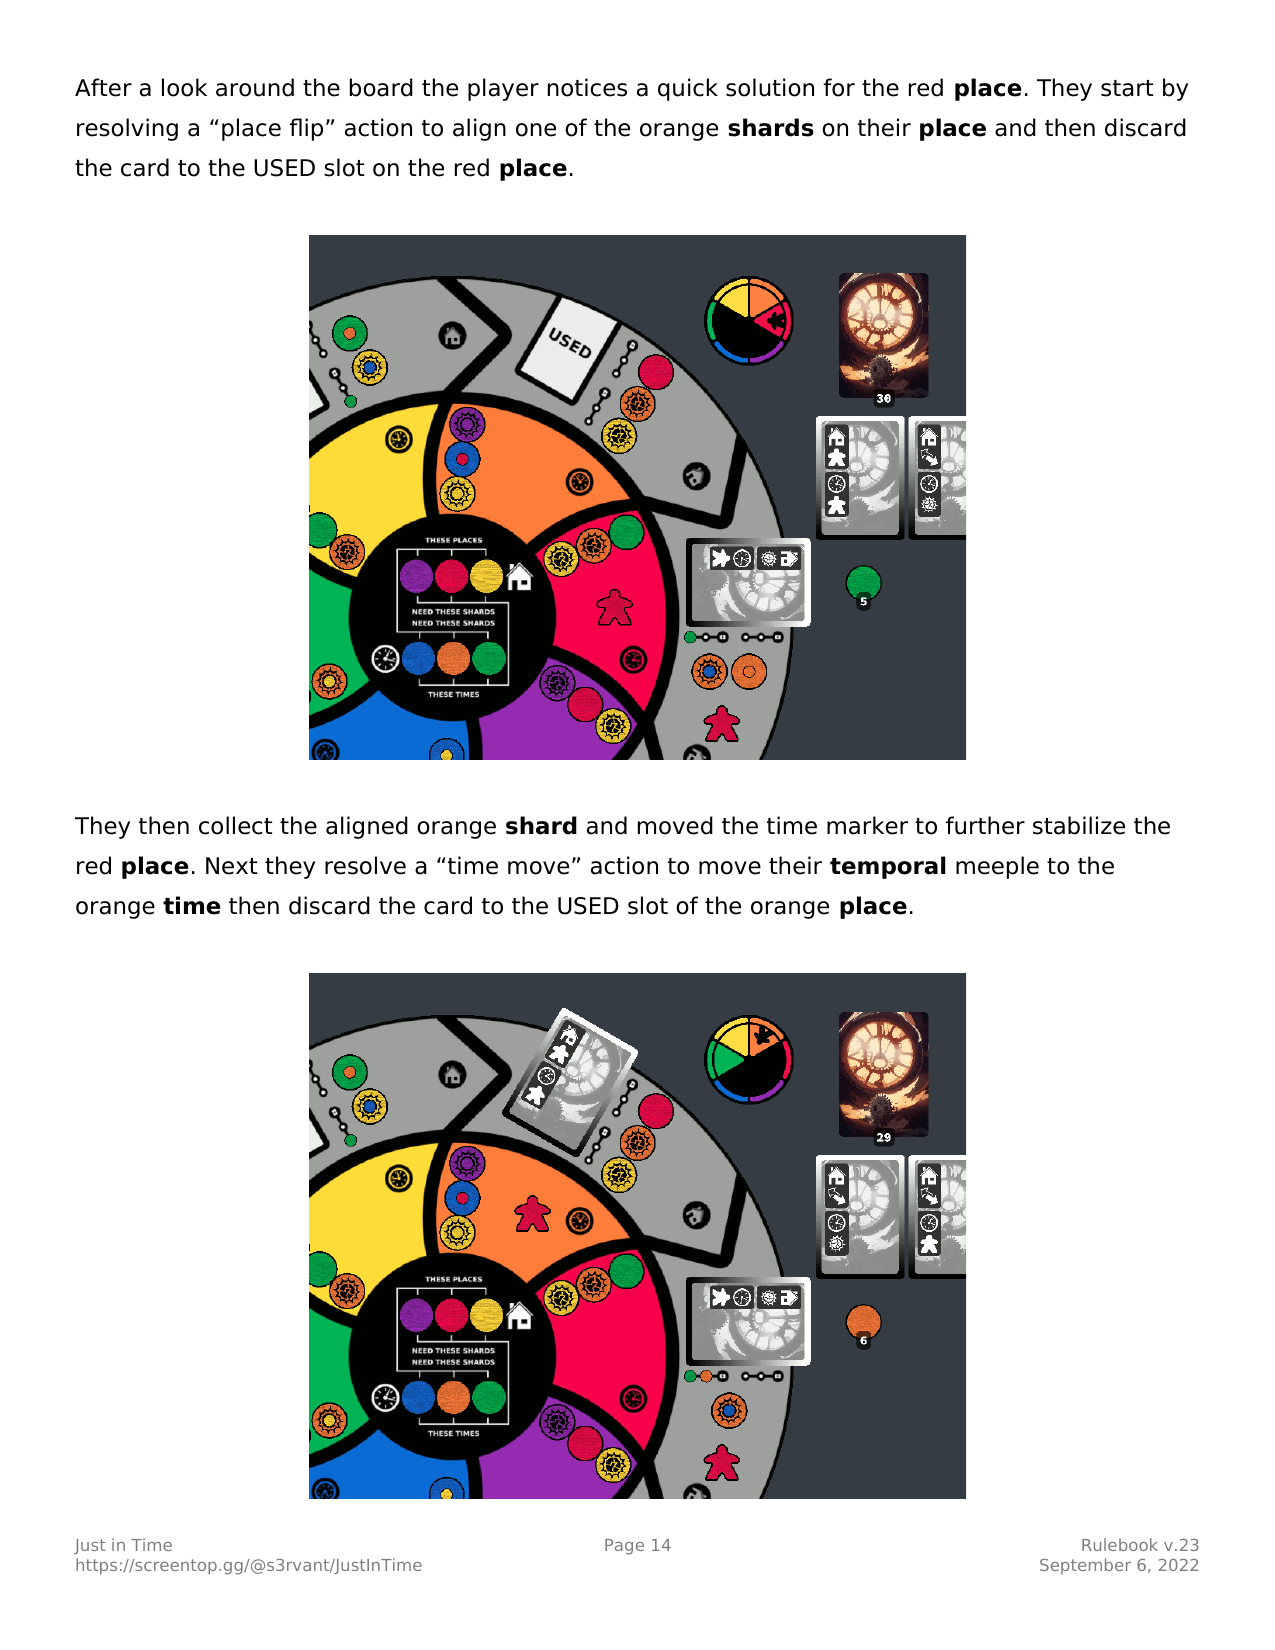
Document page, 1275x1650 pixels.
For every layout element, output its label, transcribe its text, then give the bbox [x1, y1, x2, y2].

picture [309, 235, 967, 760]
picture [309, 973, 967, 1499]
text They then collect the aligned orange shard and moved the time marker to further stabilize the red place. Next they resolve a “time move” action to move their temporal meeple to the orange time then discard the card to the USED slot of the orange place. [75, 813, 1200, 920]
text After a look around the board the player notices a quick solution for the red place. They start by resolving a “place flip” action to align one of the orange shards on their place and then discard the card to the USED slot on the red place. [75, 75, 1200, 182]
